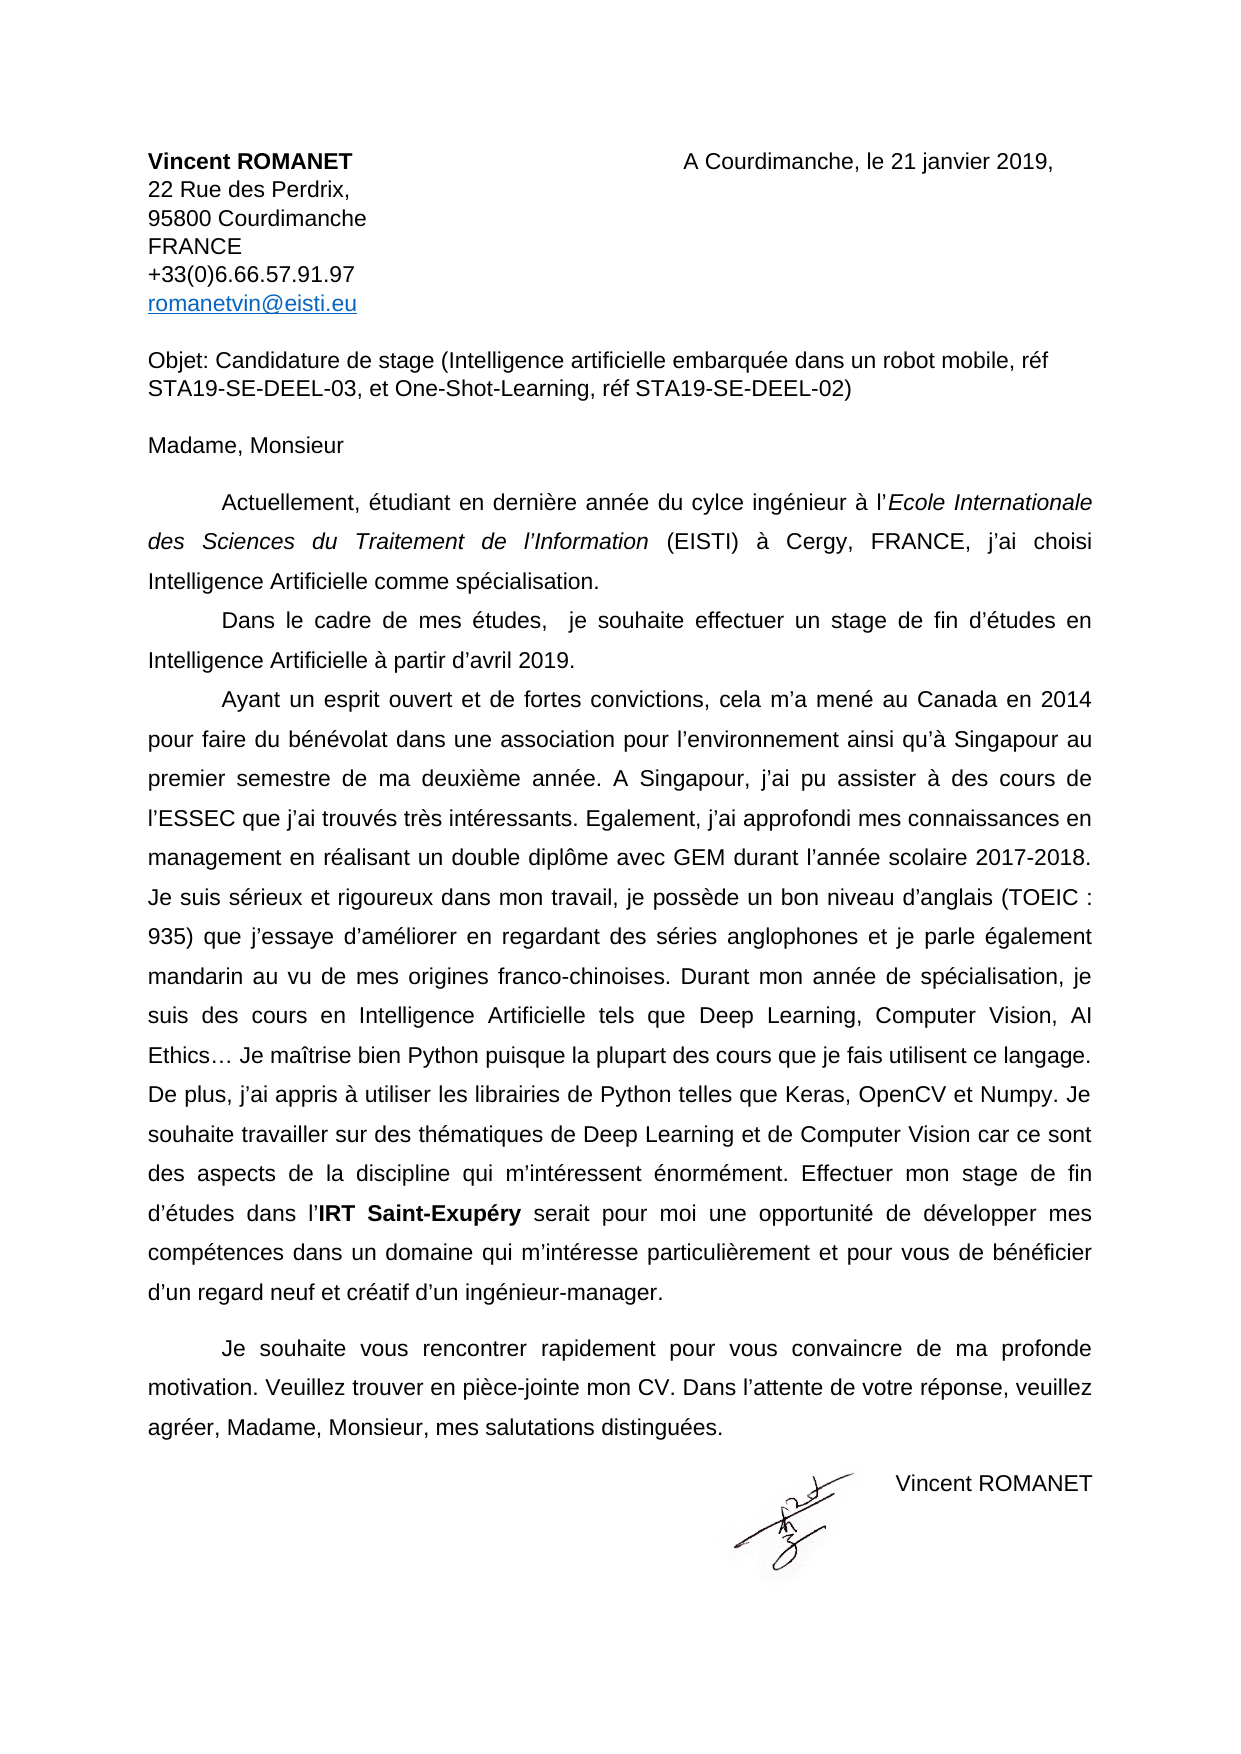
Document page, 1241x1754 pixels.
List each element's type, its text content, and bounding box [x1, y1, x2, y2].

text Dans le cadre de mes études, je souhaite effectuer un stage de fin d’études en Intelligence Artificielle à partir d’avril 2019. [148, 607, 1093, 673]
text Je souhaite vous rencontrer rapidement pour vous convaincre de ma profonde motivation. Veuillez trouver en pièce-jointe mon CV. Dans l’attente de votre réponse, veuillez agréer, Madame, Monsieur, mes salutations distinguées. [148, 1334, 1093, 1440]
text +33(0)6.66.57.91.97 [148, 261, 1093, 288]
text Vincent ROMANET [148, 1470, 686, 1496]
text Madame, Monsieur [148, 432, 1093, 458]
text Vincent ROMANET [930, 1470, 1093, 1496]
text 22 Rue des Perdrix, [148, 176, 1093, 202]
text romanetvin@eisti.eu [148, 290, 1093, 316]
text Actuellement, étudiant en dernière année du cylce ingénieur à l’Ecole Internationale des Sciences du Traitement de l’Information (EISTI) à Cergy, FRANCE, j’ai choisi Intelligence Artificielle comme spécialisation. [148, 489, 1093, 594]
text FRANCE [148, 233, 1093, 259]
text Objet: Candidature de stage (Intelligence artificielle embarquée dans un robot mobile, réf STA19-SE-DEEL-03, et One-Shot-Learning, réf STA19-SE-DEEL-02) [148, 347, 1093, 401]
text 95800 Courdimanche [148, 204, 1093, 231]
text Ayant un esprit ouvert et de fortes convictions, cela m’a mené au Canada en 2014 pour faire du bénévolat dans une association pour l’environnement ainsi qu’à Singapour au premier semestre de ma deuxième année. A Singapour, j’ai pu assister à des cours de l’ESSEC que j’ai trouvés très intéressants. Egalement, j’ai approfondi mes connaissances en management en réalisant un double diplôme avec GEM durant l’année scolaire 2017-2018. Je suis sérieux et rigoureux dans mon travail, je possède un bon niveau d’anglais (TOEIC : 935) que j’essaye d’améliorer en regardant des séries anglophones et je parle également mandarin au vu de mes origines franco-chinoises. Durant mon année de spécialisation, je suis des cours en Intelligence Artificielle tels que Deep Learning, Computer Vision, AI Ethics… Je maîtrise bien Python puisque la plupart des cours que je fais utilisent ce langage. De plus, j’ai appris à utiliser les librairies de Python telles que Keras, OpenCV et Numpy. Je souhaite travailler sur des thématiques de Deep Learning et de Computer Vision car ce sont des aspects de la discipline qui m’intéressent énormément. Effectuer mon stage de fin d’études dans l’IRT Saint-Exupéry serait pour moi une opportunité de développer mes compétences dans un domaine qui m’intéresse particulièrement et pour vous de bénéficier d’un regard neuf et créatif d’un ingénieur-manager. [148, 686, 1093, 1305]
text Vincent ROMANET A Courdimanche, le 21 janvier 2019, [148, 148, 1093, 174]
picture [686, 1358, 930, 1754]
